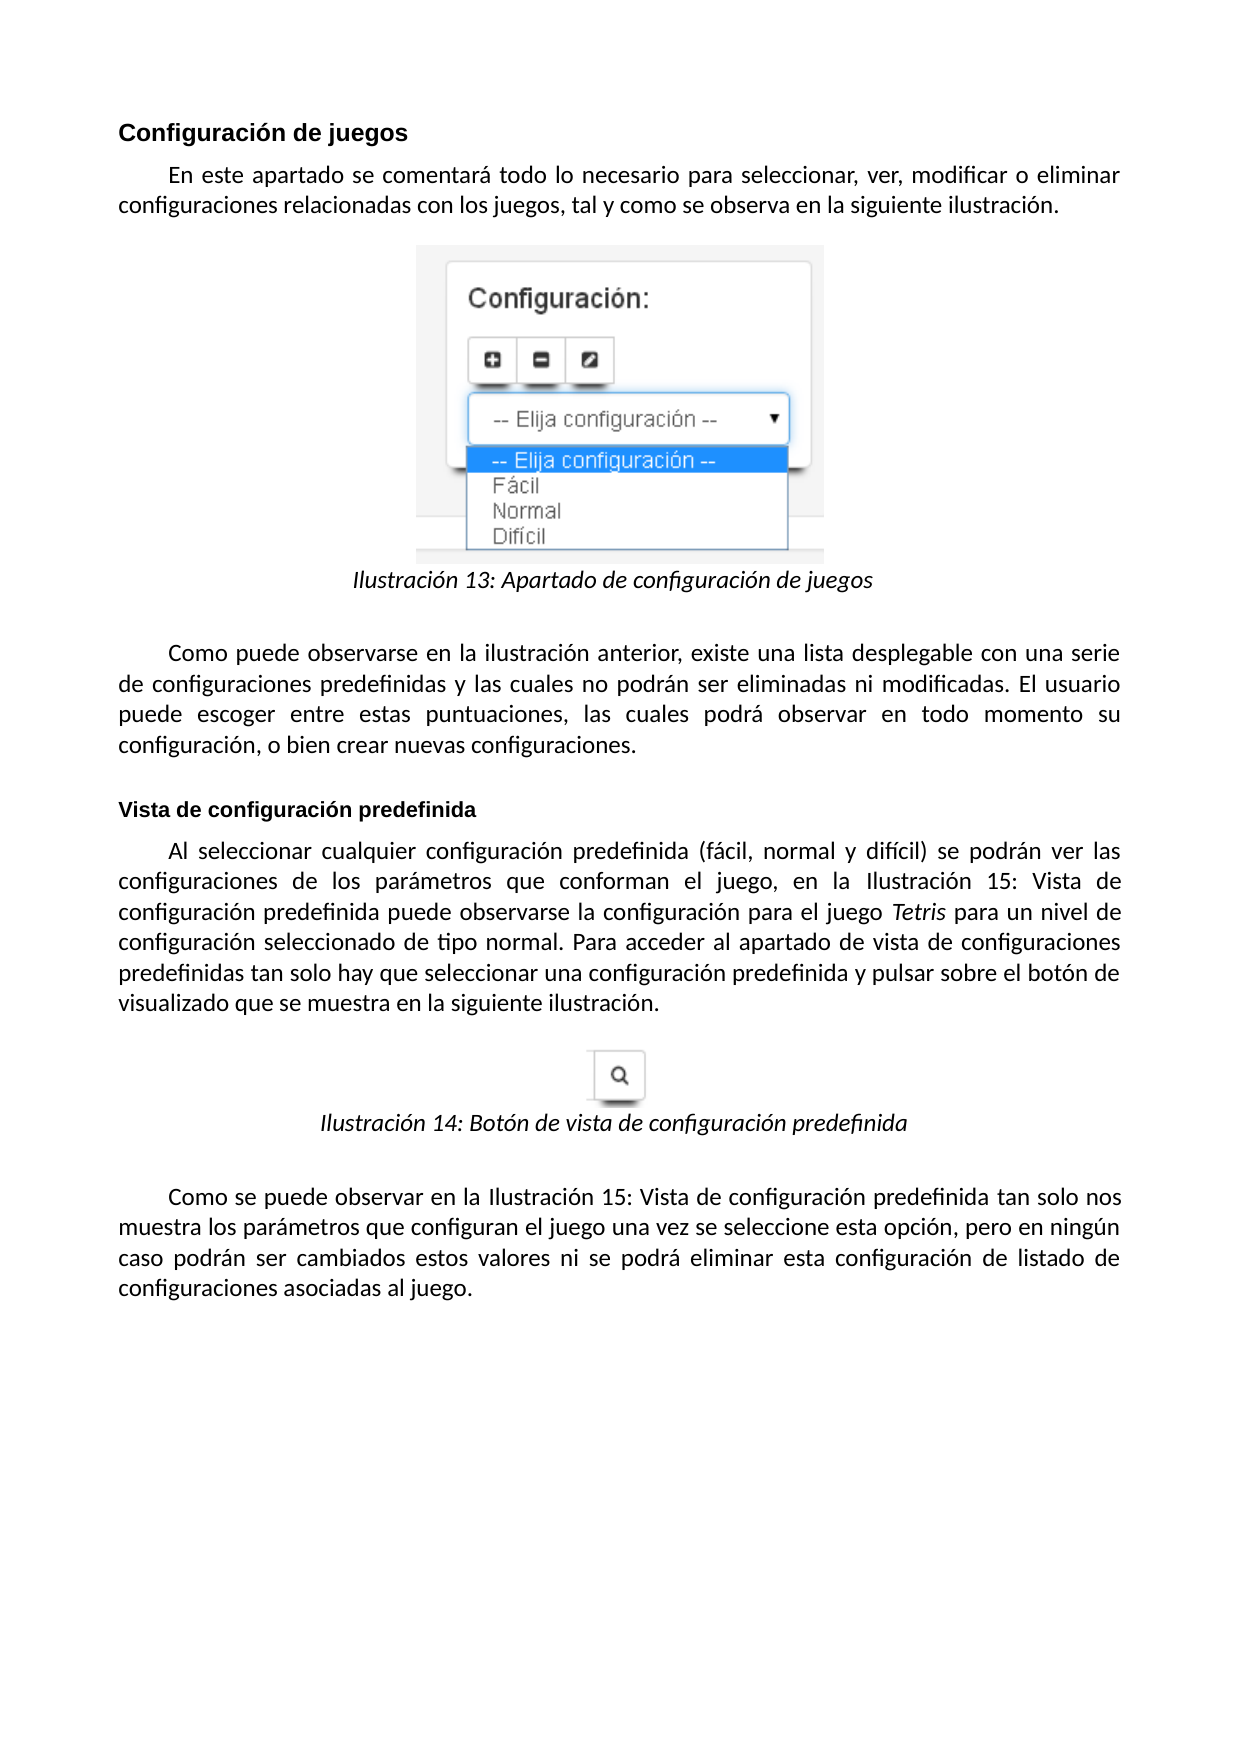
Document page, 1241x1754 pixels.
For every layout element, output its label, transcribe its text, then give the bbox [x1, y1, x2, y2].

text Al seleccionar cualquier configuración predefinida (fácil, normal y difícil) se podrán ver las configuraciones de los parámetros que conforman el juego, en la Ilustración 15: Vista de configuración predefinida puede observarse la configuración para el juego Tetris para un nivel de configuración seleccionado de tipo normal. Para acceder al apartado de vista de configuraciones predefinidas tan solo hay que seleccionar una configuración predefinida y pulsar sobre el botón de visualizado que se muestra en la siguiente ilustración. [118, 835, 1122, 1018]
text En este apartado se comentará todo lo necesario para seleccionar, ver, modificar o eliminar configuraciones relacionadas con los juegos, tal y como se observa en la siguiente ilustración. [118, 159, 1122, 220]
text Ilustración 14: Botón de vista de configuración predefinida [320, 1043, 920, 1138]
text Ilustración 13: Apartado de configuración de juegos [352, 245, 888, 594]
subtitle Configuración de juegos [118, 118, 1122, 147]
text Como se puede observar en la Ilustración 15: Vista de configuración predefinida tan solo nos muestra los parámetros que configuran el juego una vez se seleccione esta opción, pero en ningún caso podrán ser cambiados estos valores ni se podrá eliminar esta configuración de listado de configuraciones asociadas al juego. [118, 1181, 1122, 1303]
text Como puede observarse en la ilustración anterior, existe una lista desplegable con una serie de configuraciones predefinidas y las cuales no podrán ser eliminadas ni modificadas. El usuario puede escoger entre estas puntuaciones, las cuales podrá observar en todo momento su configuración, o bien crear nuevas configuraciones. [118, 638, 1122, 760]
subtitle Vista de configuración predefinida [118, 797, 1122, 822]
